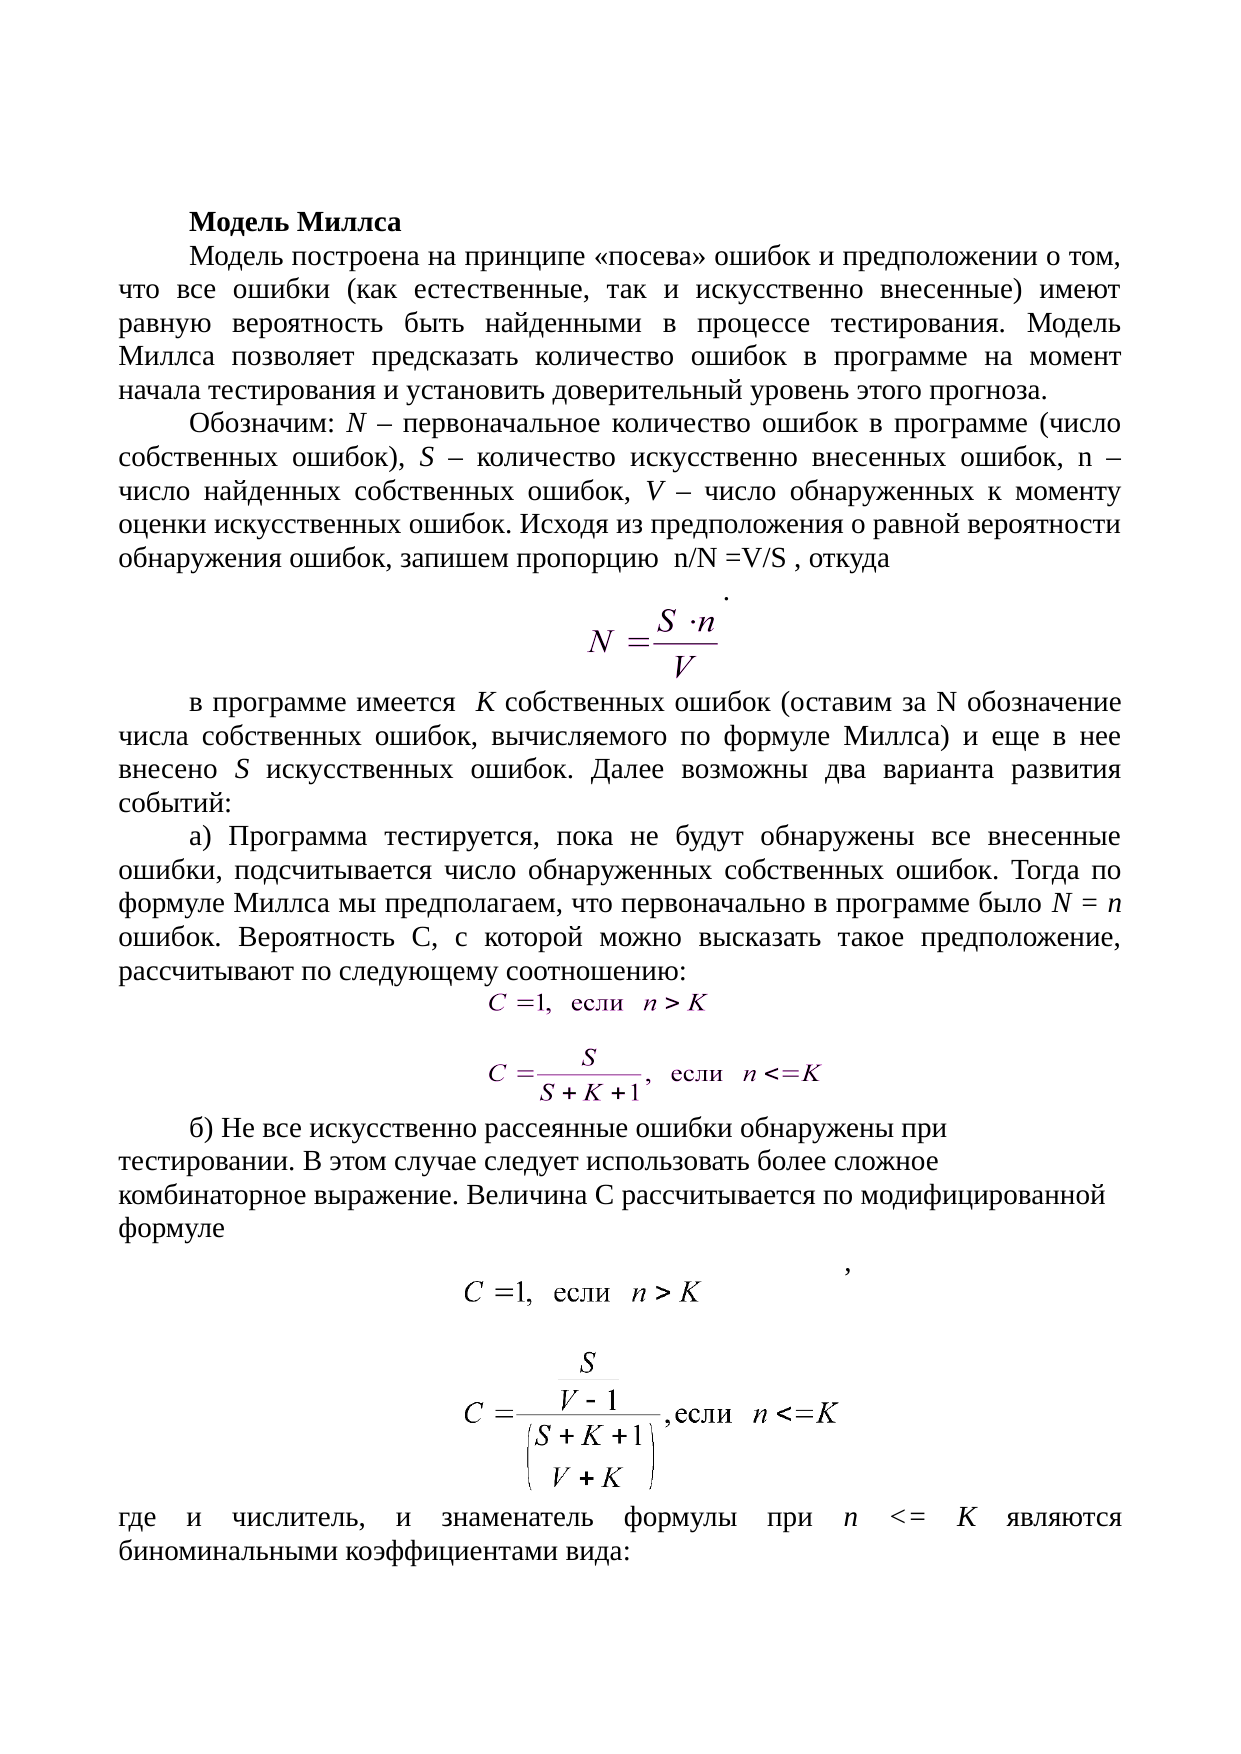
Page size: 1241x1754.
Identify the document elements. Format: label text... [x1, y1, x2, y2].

text в программе имеется К собственных ошибок (оставим за N обозначение числа собственных ошибок, вычисляемого по формуле Миллса) и еще в нее внесено S искусственных ошибок. Далее возможны два варианта развития событий: [118, 684, 1122, 818]
text б) Не все искусственно рассеянные ошибки обнаружены при тестировании. В этом случае следует использовать более сложное комбинаторное выражение. Величина C рассчитывается по модифицированной формуле [118, 1110, 1122, 1244]
text , [118, 1244, 1122, 1499]
text а) Программа тестируется, пока не будут обнаружены все внесенные ошибки, подсчитывается число обнаруженных собственных ошибок. Тогда по формуле Миллса мы предполагаем, что первоначально в программе было N = n ошибок. Вероятность С, с которой можно высказать такое предположение, рассчитывают по следующему соотношению: [118, 818, 1122, 986]
text . [118, 573, 1122, 684]
text где и числитель, и знаменатель формулы при n <= K являются биноминальными коэффициентами вида: [118, 1499, 1122, 1567]
text Модель Миллса [118, 204, 1122, 238]
text Обозначим: N – первоначальное количество ошибок в программе (число собственных ошибок), S – количество искусственно внесенных ошибок, n – число найденных собственных ошибок, V – число обнаруженных к моменту оценки искусственных ошибок. Исходя из предположения о равной вероятности обнаружения ошибок, запишем пропорцию n/N =V/S , откуда [118, 406, 1122, 573]
text Модель построена на принципе «посева» ошибок и предположении о том, что все ошибки (как естественные, так и искусственно внесенные) имеют равную вероятность быть найденными в процессе тестирования. Модель Миллса позволяет предсказать количество ошибок в программе на момент начала тестирования и установить доверительный уровень этого прогноза. [118, 238, 1122, 406]
